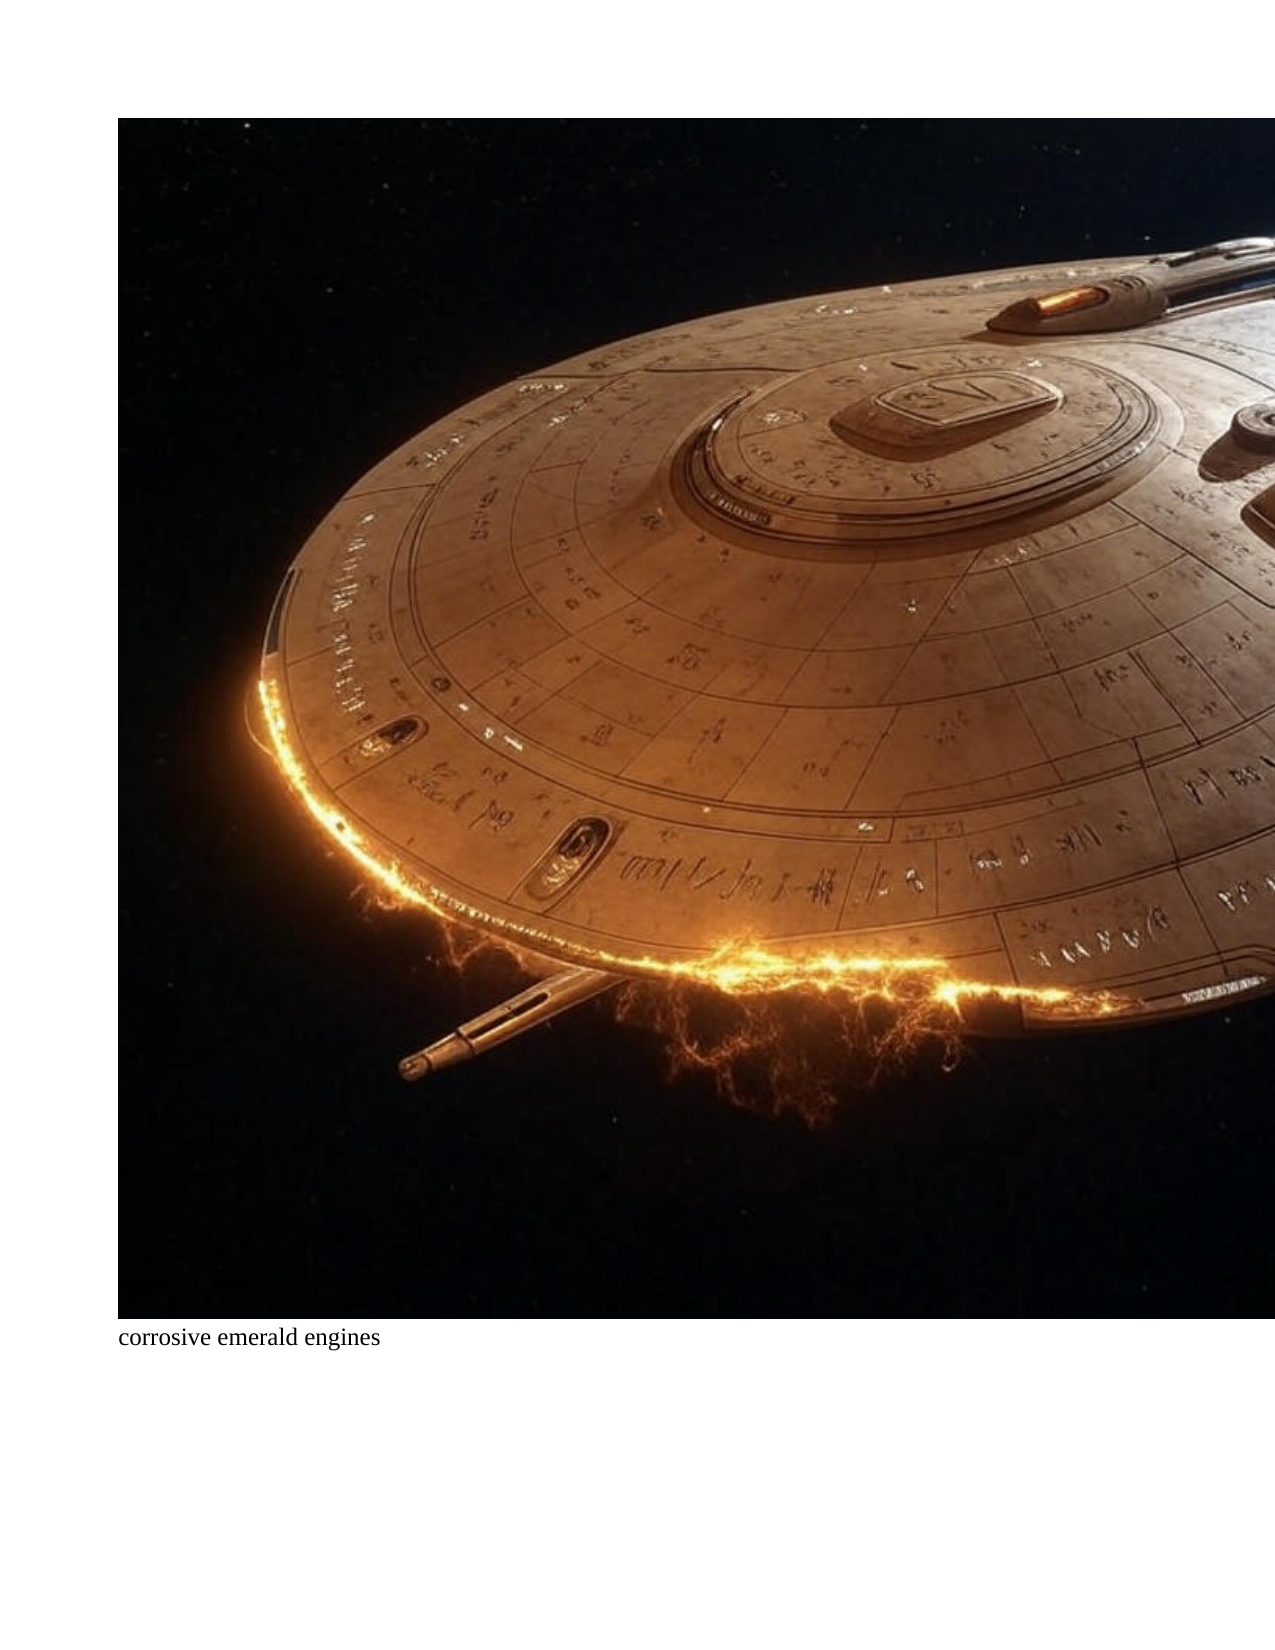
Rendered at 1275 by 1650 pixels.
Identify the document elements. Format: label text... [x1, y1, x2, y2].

text corrosive emerald engines [118, 1322, 1157, 1351]
picture [118, 118, 1275, 1319]
